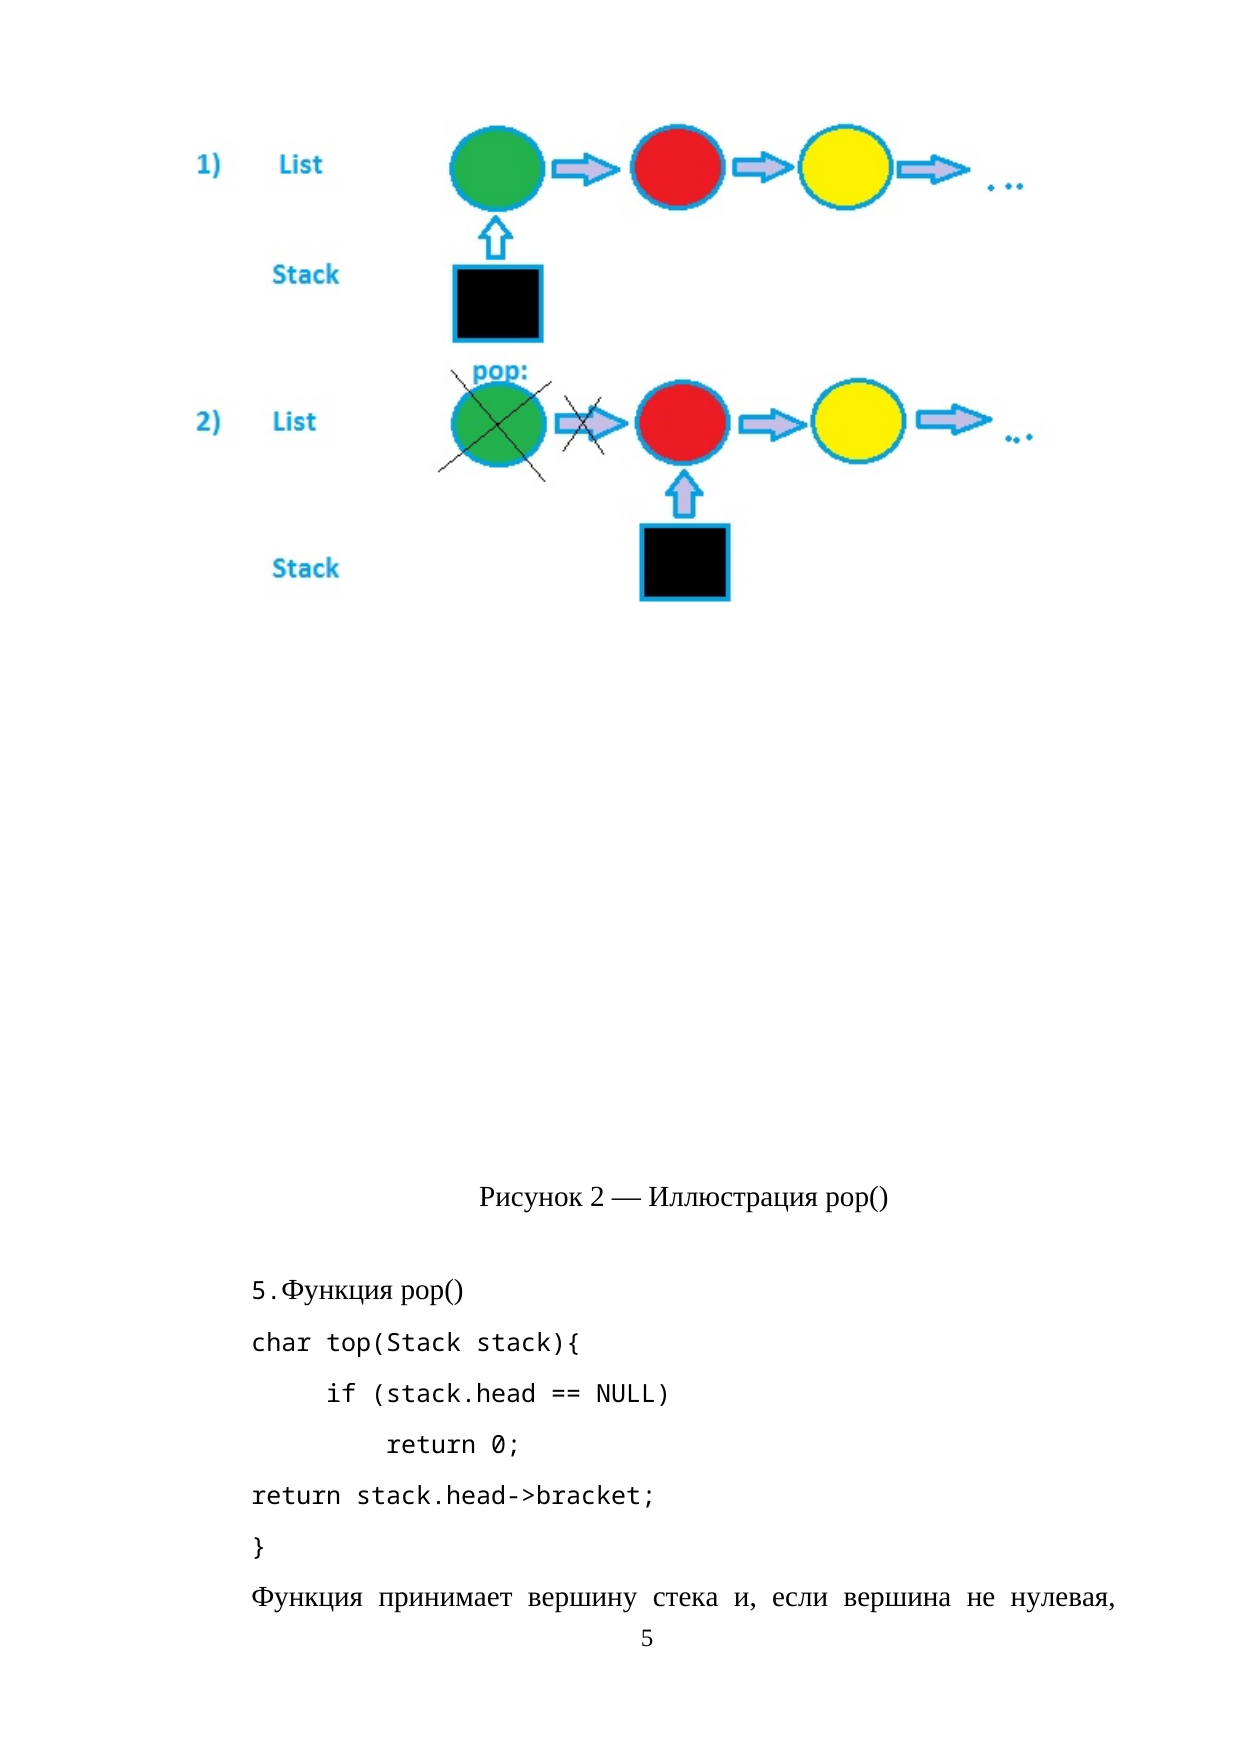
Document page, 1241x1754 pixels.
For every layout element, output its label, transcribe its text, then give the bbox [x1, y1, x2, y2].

text } [177, 1528, 1116, 1562]
text if (stack.head == NULL) [177, 1375, 1116, 1409]
text Рисунок 2 — Иллюстрация pop() [177, 1179, 1116, 1213]
text return 0; [177, 1426, 1116, 1460]
text return stack.head->bracket; [177, 1477, 1116, 1511]
text 5.Функция pop() [177, 1272, 1116, 1307]
picture [194, 118, 1100, 613]
text Функция принимает вершину стека и, если вершина не нулевая, [177, 1579, 1116, 1613]
text char top(Stack stack){ [177, 1324, 1116, 1358]
